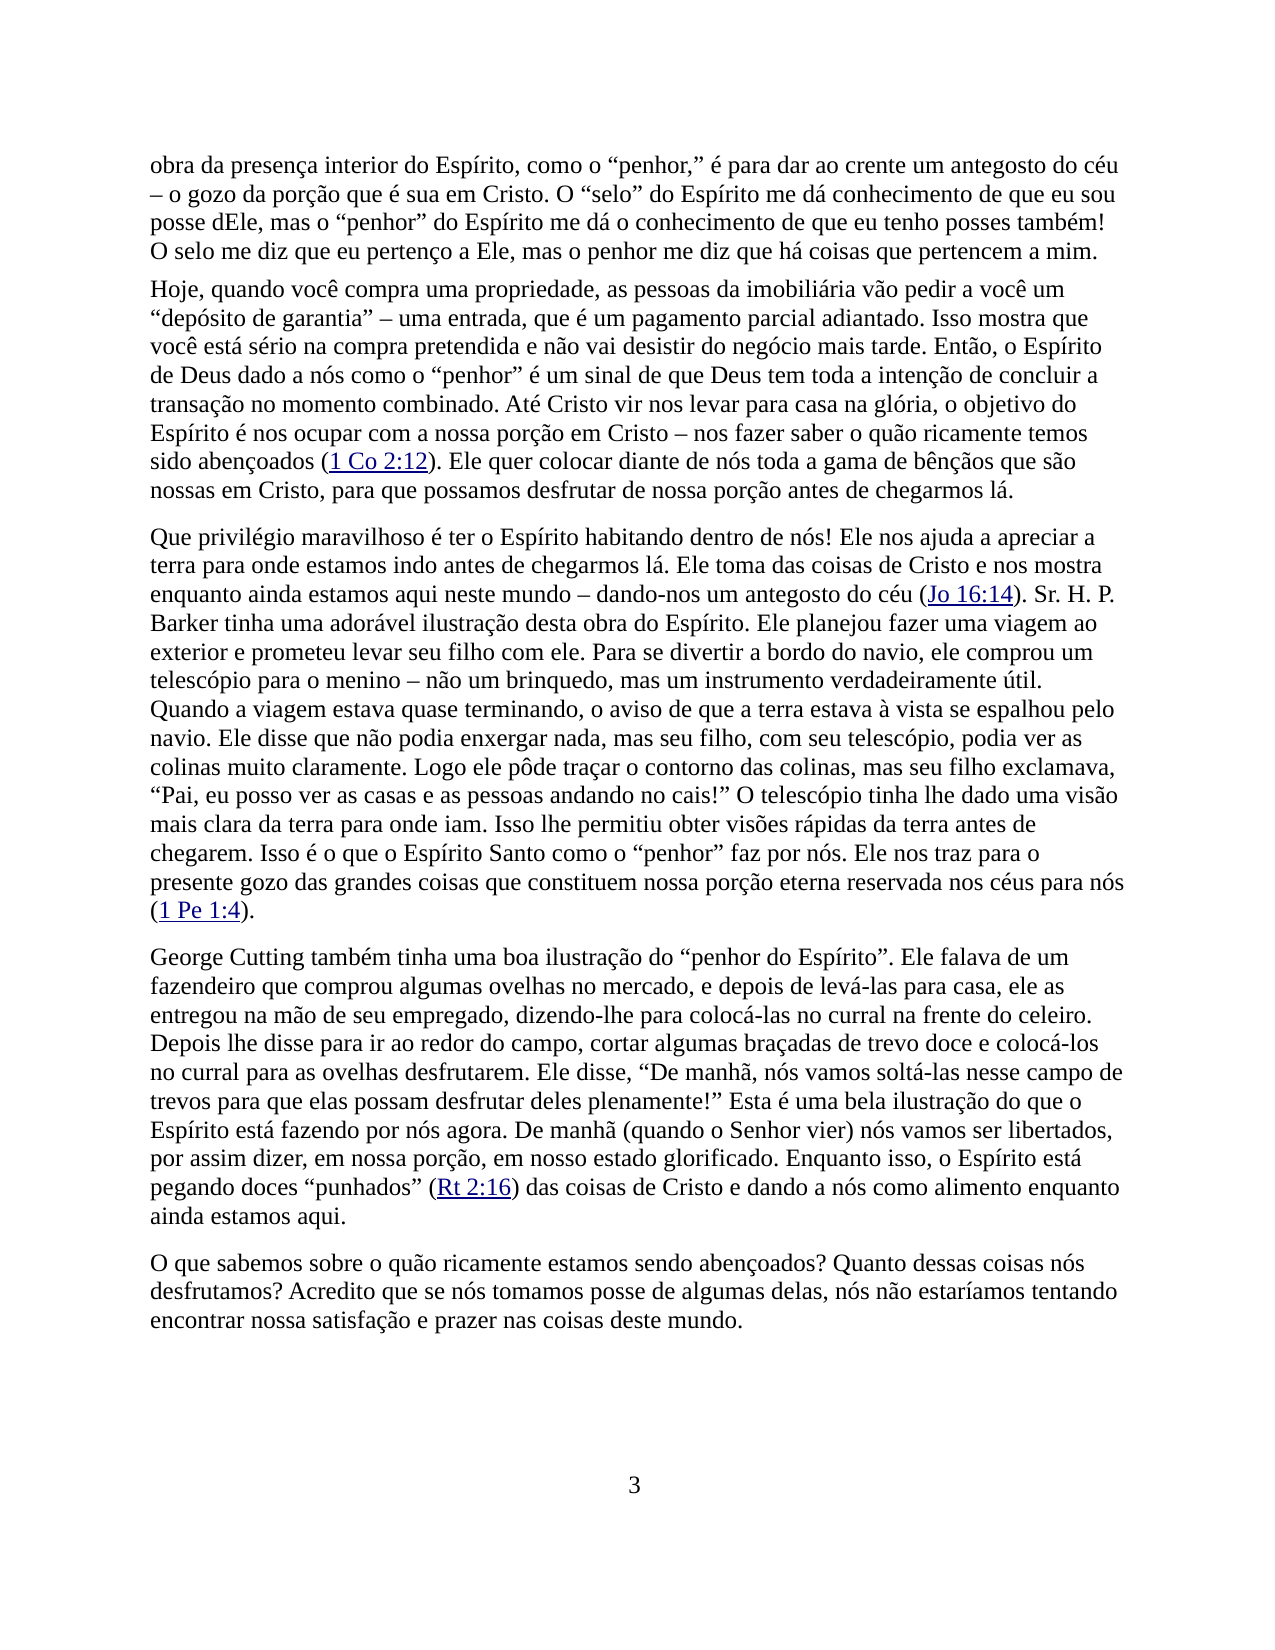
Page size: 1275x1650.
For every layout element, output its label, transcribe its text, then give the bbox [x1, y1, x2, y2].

text O que sabemos sobre o quão ricamente estamos sendo abençoados? Quanto dessas coisas nós desfrutamos? Acredito que se nós tomamos posse de algumas delas, nós não estaríamos tentando encontrar nossa satisfação e prazer nas coisas deste mundo. [150, 1248, 1125, 1334]
text George Cutting também tinha uma boa ilustração do “penhor do Espírito”. Ele falava de um fazendeiro que comprou algumas ovelhas no mercado, e depois de levá-las para casa, ele as entregou na mão de seu empregado, dizendo-lhe para colocá-las no curral na frente do celeiro. Depois lhe disse para ir ao redor do campo, cortar algumas braçadas de trevo doce e colocá-los no curral para as ovelhas desfrutarem. Ele disse, “De manhã, nós vamos soltá-las nesse campo de trevos para que elas possam desfrutar deles plenamente!” Esta é uma bela ilustração do que o Espírito está fazendo por nós agora. De manhã (quando o Senhor vier) nós vamos ser libertados, por assim dizer, em nossa porção, em nosso estado glorificado. Enquanto isso, o Espírito está pegando doces “punhados” (Rt 2:16) das coisas de Cristo e dando a nós como alimento enquanto ainda estamos aqui. [150, 942, 1125, 1230]
text Hoje, quando você compra uma propriedade, as pessoas da imobiliária vão pedir a você um “depósito de garantia” – uma entrada, que é um pagamento parcial adiantado. Isso mostra que você está sério na compra pretendida e não vai desistir do negócio mais tarde. Então, o Espírito de Deus dado a nós como o “penhor” é um sinal de que Deus tem toda a intenção de concluir a transação no momento combinado. Até Cristo vir nos levar para casa na glória, o objetivo do Espírito é nos ocupar com a nossa porção em Cristo – nos fazer saber o quão ricamente temos sido abençoados (1 Co 2:12). Ele quer colocar diante de nós toda a gama de bênçãos que são nossas em Cristo, para que possamos desfrutar de nossa porção antes de chegarmos lá. [150, 274, 1125, 504]
text Que privilégio maravilhoso é ter o Espírito habitando dentro de nós! Ele nos ajuda a apreciar a terra para onde estamos indo antes de chegarmos lá. Ele toma das coisas de Cristo e nos mostra enquanto ainda estamos aqui neste mundo – dando-nos um antegosto do céu (Jo 16:14). Sr. H. P. Barker tinha uma adorável ilustração desta obra do Espírito. Ele planejou fazer uma viagem ao exterior e prometeu levar seu filho com ele. Para se divertir a bordo do navio, ele comprou um telescópio para o menino – não um brinquedo, mas um instrumento verdadeiramente útil. Quando a viagem estava quase terminando, o aviso de que a terra estava à vista se espalhou pelo navio. Ele disse que não podia enxergar nada, mas seu filho, com seu telescópio, podia ver as colinas muito claramente. Logo ele pôde traçar o contorno das colinas, mas seu filho exclamava, “Pai, eu posso ver as casas e as pessoas andando no cais!” O telescópio tinha lhe dado uma visão mais clara da terra para onde iam. Isso lhe permitiu obter visões rápidas da terra antes de chegarem. Isso é o que o Espírito Santo como o “penhor” faz por nós. Ele nos traz para o presente gozo das grandes coisas que constituem nossa porção eterna reservada nos céus para nós (1 Pe 1:4). [150, 522, 1125, 924]
text obra da presença interior do Espírito, como o “penhor,” é para dar ao crente um antegosto do céu – o gozo da porção que é sua em Cristo. O “selo” do Espírito me dá conhecimento de que eu sou posse dEle, mas o “penhor” do Espírito me dá o conhecimento de que eu tenho posses também! O selo me diz que eu pertenço a Ele, mas o penhor me diz que há coisas que pertencem a mim. [150, 150, 1125, 265]
